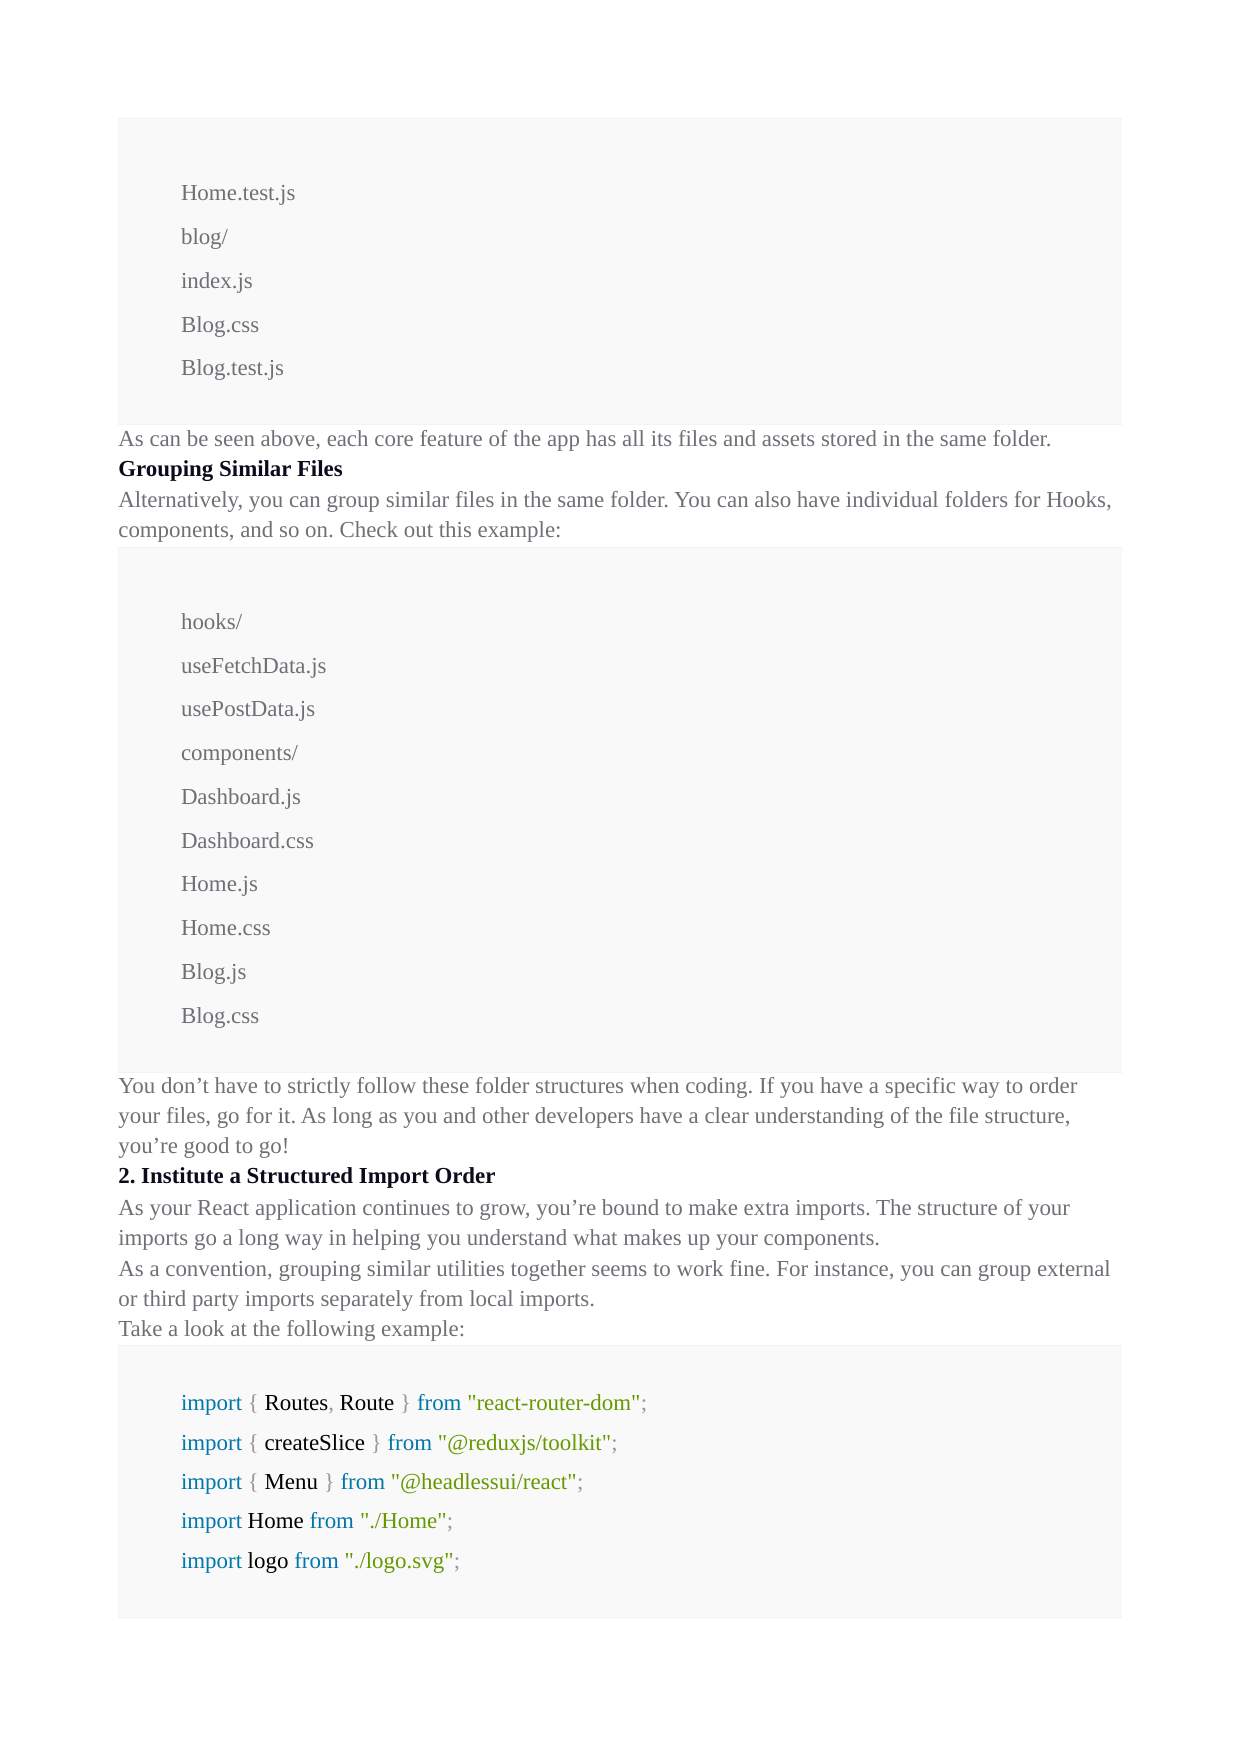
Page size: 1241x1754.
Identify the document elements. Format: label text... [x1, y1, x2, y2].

text Home.js [119, 809, 1122, 853]
text Blog.css [119, 249, 1122, 293]
text import logo from "./logo.svg"; [119, 1503, 1122, 1617]
subtitle 2. Institute a Structured Import Order [118, 1163, 1122, 1189]
text Take a look at the following example: [118, 1315, 1122, 1341]
text hooks/ [119, 548, 1122, 591]
text useFetchData.js [119, 591, 1122, 634]
text Blog.css [119, 941, 1122, 1072]
text Alternatively, you can group similar files in the same folder. You can also have individual folders for Hooks, components, and so on. Check out this example: [118, 486, 1122, 543]
text usePostData.js [119, 634, 1122, 678]
text Dashboard.js [119, 722, 1122, 766]
text Blog.test.js [119, 293, 1122, 424]
text index.js [119, 206, 1122, 249]
subtitle Grouping Similar Files [118, 455, 1122, 481]
text Home.test.js [119, 119, 1122, 162]
text blog/ [119, 162, 1122, 206]
text As can be seen above, each core feature of the app has all its files and assets stored in the same folder. [118, 425, 1122, 451]
text As your React application continues to grow, you’re bound to make extra imports. The structure of your imports go a long way in helping you understand what makes up your components. [118, 1194, 1122, 1251]
text Dashboard.css [119, 766, 1122, 809]
text components/ [119, 678, 1122, 722]
text Blog.js [119, 897, 1122, 941]
text import { Menu } from "@headlessui/react"; [119, 1424, 1122, 1464]
text import { Routes, Route } from "react-router-dom"; [119, 1346, 1122, 1385]
text import { createSlice } from "@reduxjs/toolkit"; [119, 1385, 1122, 1424]
text import Home from "./Home"; [119, 1464, 1122, 1503]
text As a convention, grouping similar utilities together seems to work fine. For instance, you can group external or third party imports separately from local imports. [118, 1254, 1122, 1311]
text Home.css [119, 853, 1122, 897]
text You don’t have to strictly follow these folder structures when coding. If you have a specific way to order your files, go for it. As long as you and other developers have a clear understanding of the file structure, you’re good to go! [118, 1073, 1122, 1159]
